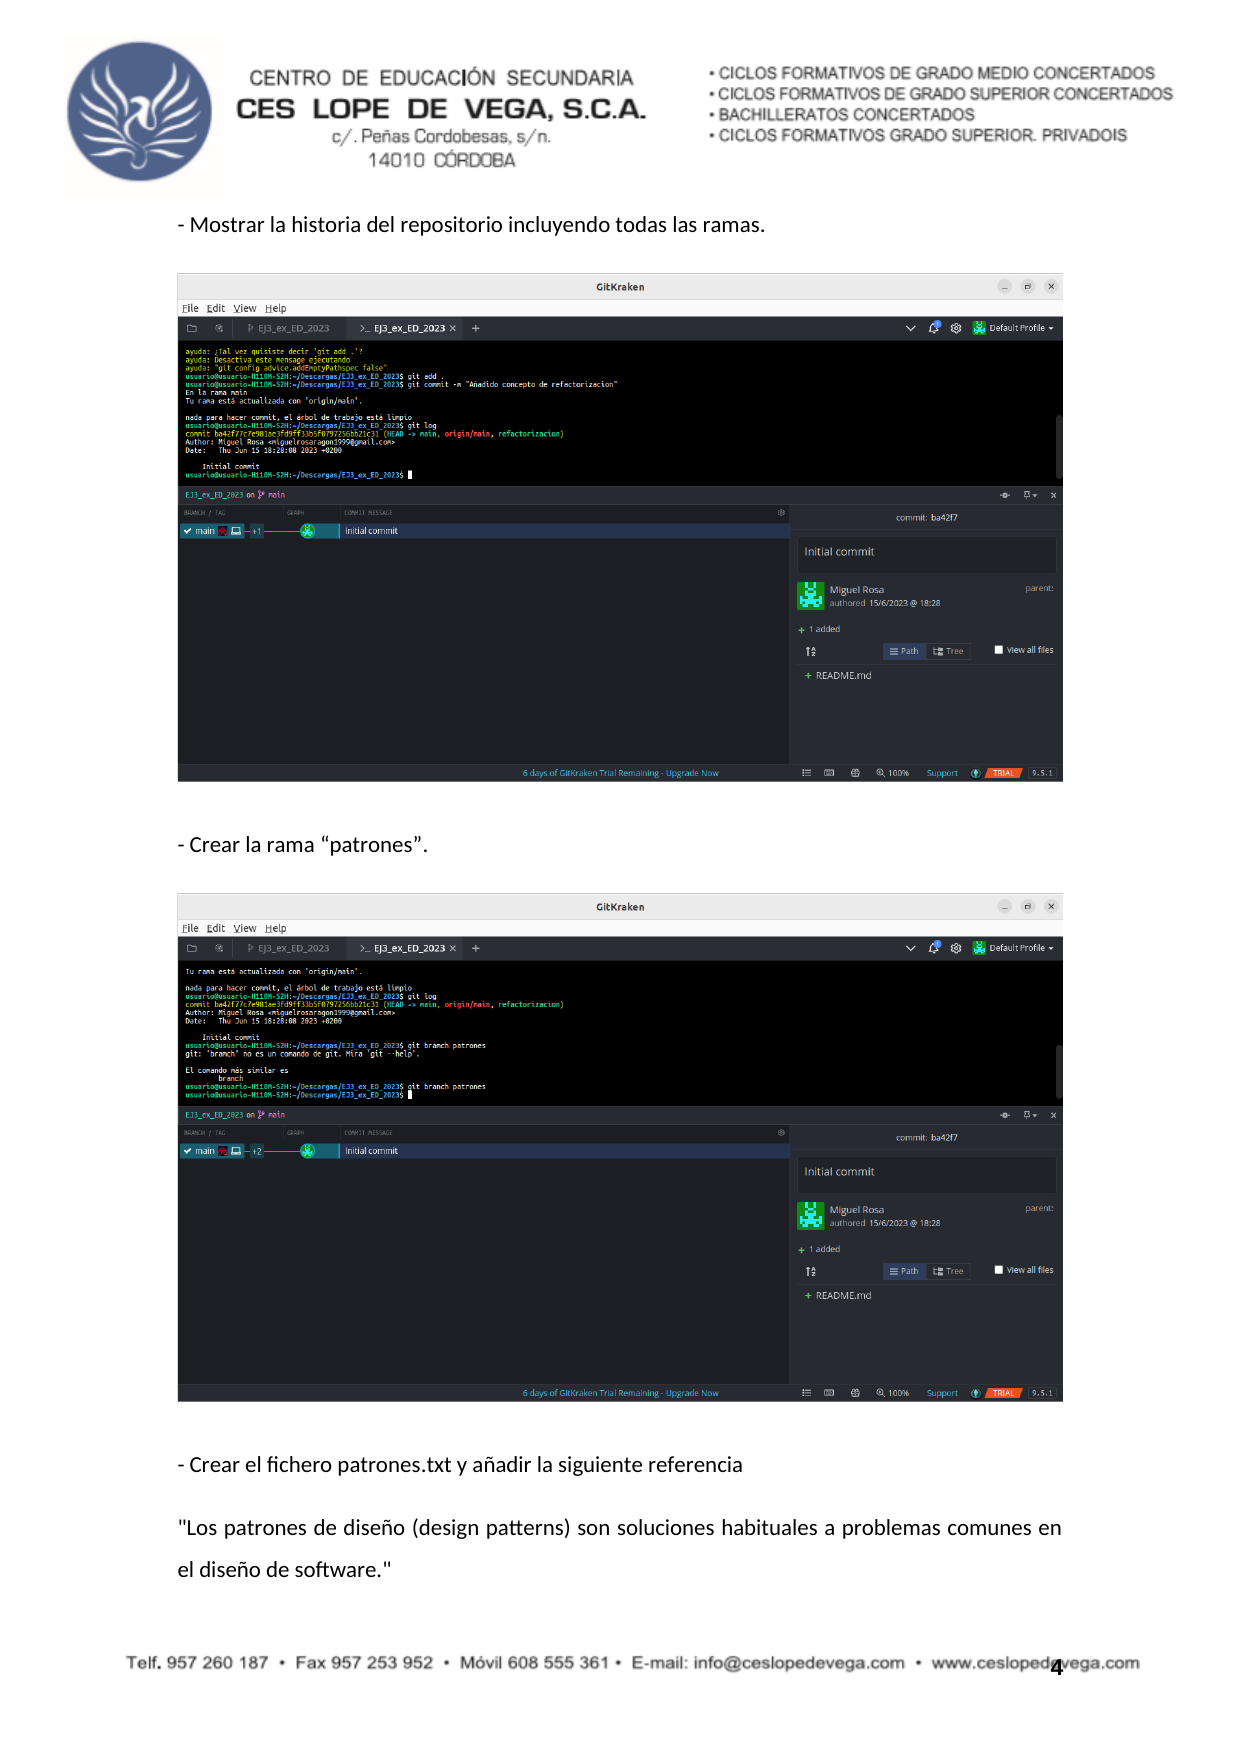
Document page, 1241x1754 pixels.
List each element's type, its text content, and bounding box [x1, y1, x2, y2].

text - Crear el fichero patrones.txt y añadir la siguiente referencia [177, 1402, 1063, 1479]
picture [177, 893, 1063, 1402]
picture [177, 273, 1063, 782]
text - Mostrar la historia del repositorio incluyendo todas las ramas. [177, 210, 1063, 238]
picture [43, 15, 1197, 200]
picture [100, 1635, 1163, 1692]
text - Crear la rama “patrones”. [177, 782, 1063, 858]
text "Los patrones de diseño (design patterns) son soluciones habituales a problemas comunes en el diseño de software." [177, 1513, 1063, 1583]
